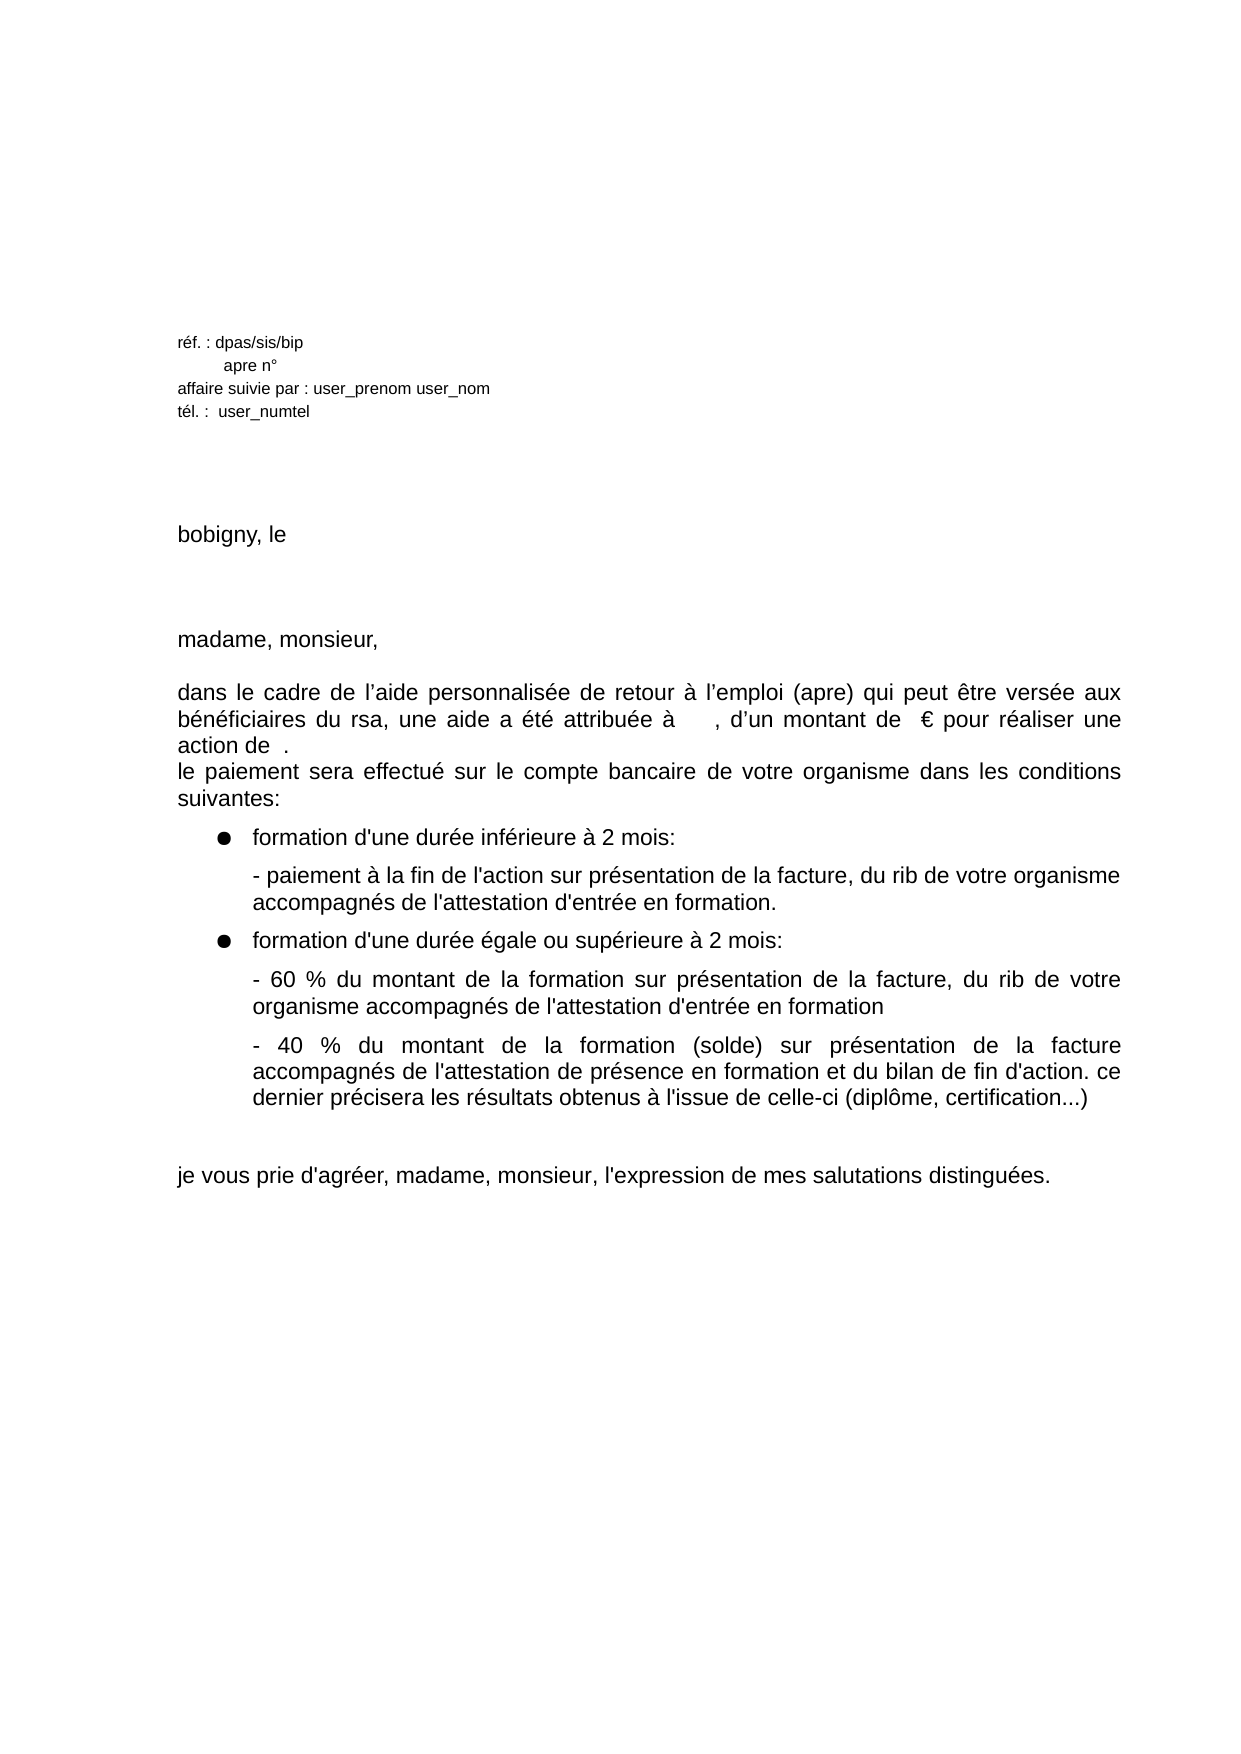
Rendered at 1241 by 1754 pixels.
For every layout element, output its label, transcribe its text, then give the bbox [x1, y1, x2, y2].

table_cell Affaire suivie par : user_prenom user_nom [177, 376, 649, 399]
table_cell Tél. : user_numtel [177, 399, 649, 422]
text Le paiement sera effectué sur le compte bancaire de votre organisme dans les conditions suivantes: [177, 758, 1122, 811]
table_cell [177, 445, 649, 520]
table_cell Réf. : DPAS/SIS/BIP Apre N° [177, 330, 649, 376]
list - 40 % du montant de la formation (solde) sur présentation de la facture accompagnés de l'attestation de présence en formation et du bilan de fin d'action. Ce dernier précisera les résultats obtenus à l'issue de celle-ci (diplôme, certification...) [215, 1032, 1122, 1111]
table_cell Bobigny, le [177, 520, 649, 547]
table_header [650, 304, 1122, 520]
table_cell [177, 422, 649, 445]
table_cell [650, 520, 1122, 547]
table_header [177, 304, 649, 330]
text Je vous prie d'agréer, Madame, Monsieur, l'expression de mes salutations distinguées. [177, 1162, 1122, 1188]
list - 60 % du montant de la formation sur présentation de la facture, du RIB de votre organisme accompagnés de l'attestation d'entrée en formation [215, 966, 1122, 1019]
list - Paiement à la fin de l'action sur présentation de la facture, du RIB de votre organisme accompagnés de l'attestation d'entrée en formation. [215, 862, 1122, 915]
text Madame, Monsieur, [177, 626, 1122, 653]
list Formation d'une durée inférieure à 2 mois: [215, 823, 1122, 850]
text Dans le cadre de l’Aide Personnalisée de Retour à l’Emploi (APRE) qui peut être versée aux bénéficiaires du RSA, une aide a été attribuée à , d’un montant de € pour réaliser une action de . [177, 679, 1122, 758]
list Formation d'une durée égale ou supérieure à 2 mois: [215, 927, 1122, 954]
